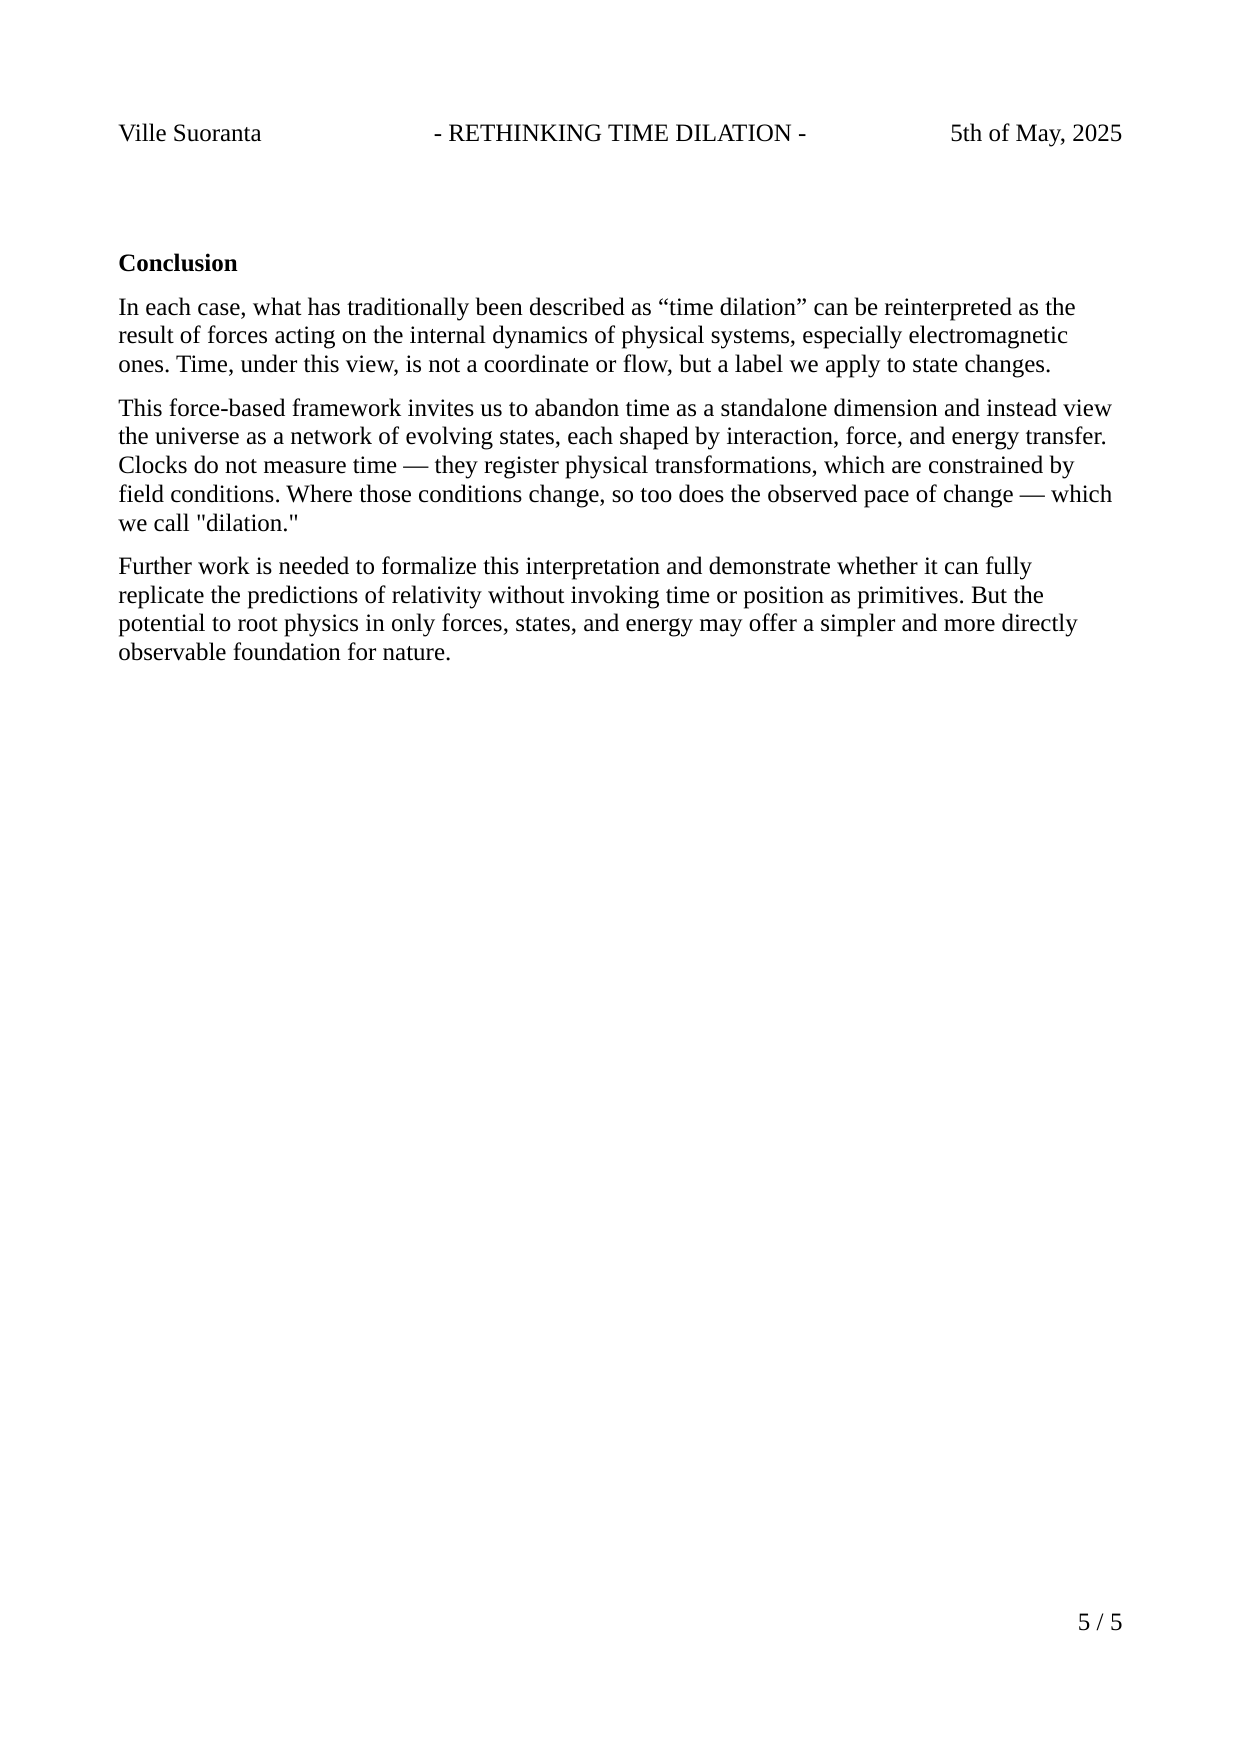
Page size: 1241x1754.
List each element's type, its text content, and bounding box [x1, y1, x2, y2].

text Further work is needed to formalize this interpretation and demonstrate whether it can fully replicate the predictions of relativity without invoking time or position as primitives. But the potential to root physics in only forces, states, and energy may offer a simpler and more directly observable foundation for nature. [118, 551, 1122, 666]
text In each case, what has traditionally been described as “time dilation” can be reinterpreted as the result of forces acting on the internal dynamics of physical systems, especially electromagnetic ones. Time, under this view, is not a coordinate or flow, but a label we apply to state changes. [118, 292, 1122, 378]
text Conclusion [118, 248, 1122, 277]
text This force-based framework invites us to abandon time as a standalone dimension and instead view the universe as a network of evolving states, each shaped by interaction, force, and energy transfer. Clocks do not measure time — they register physical transformations, which are constrained by field conditions. Where those conditions change, so too does the observed pace of change — which we call "dilation." [118, 393, 1122, 536]
